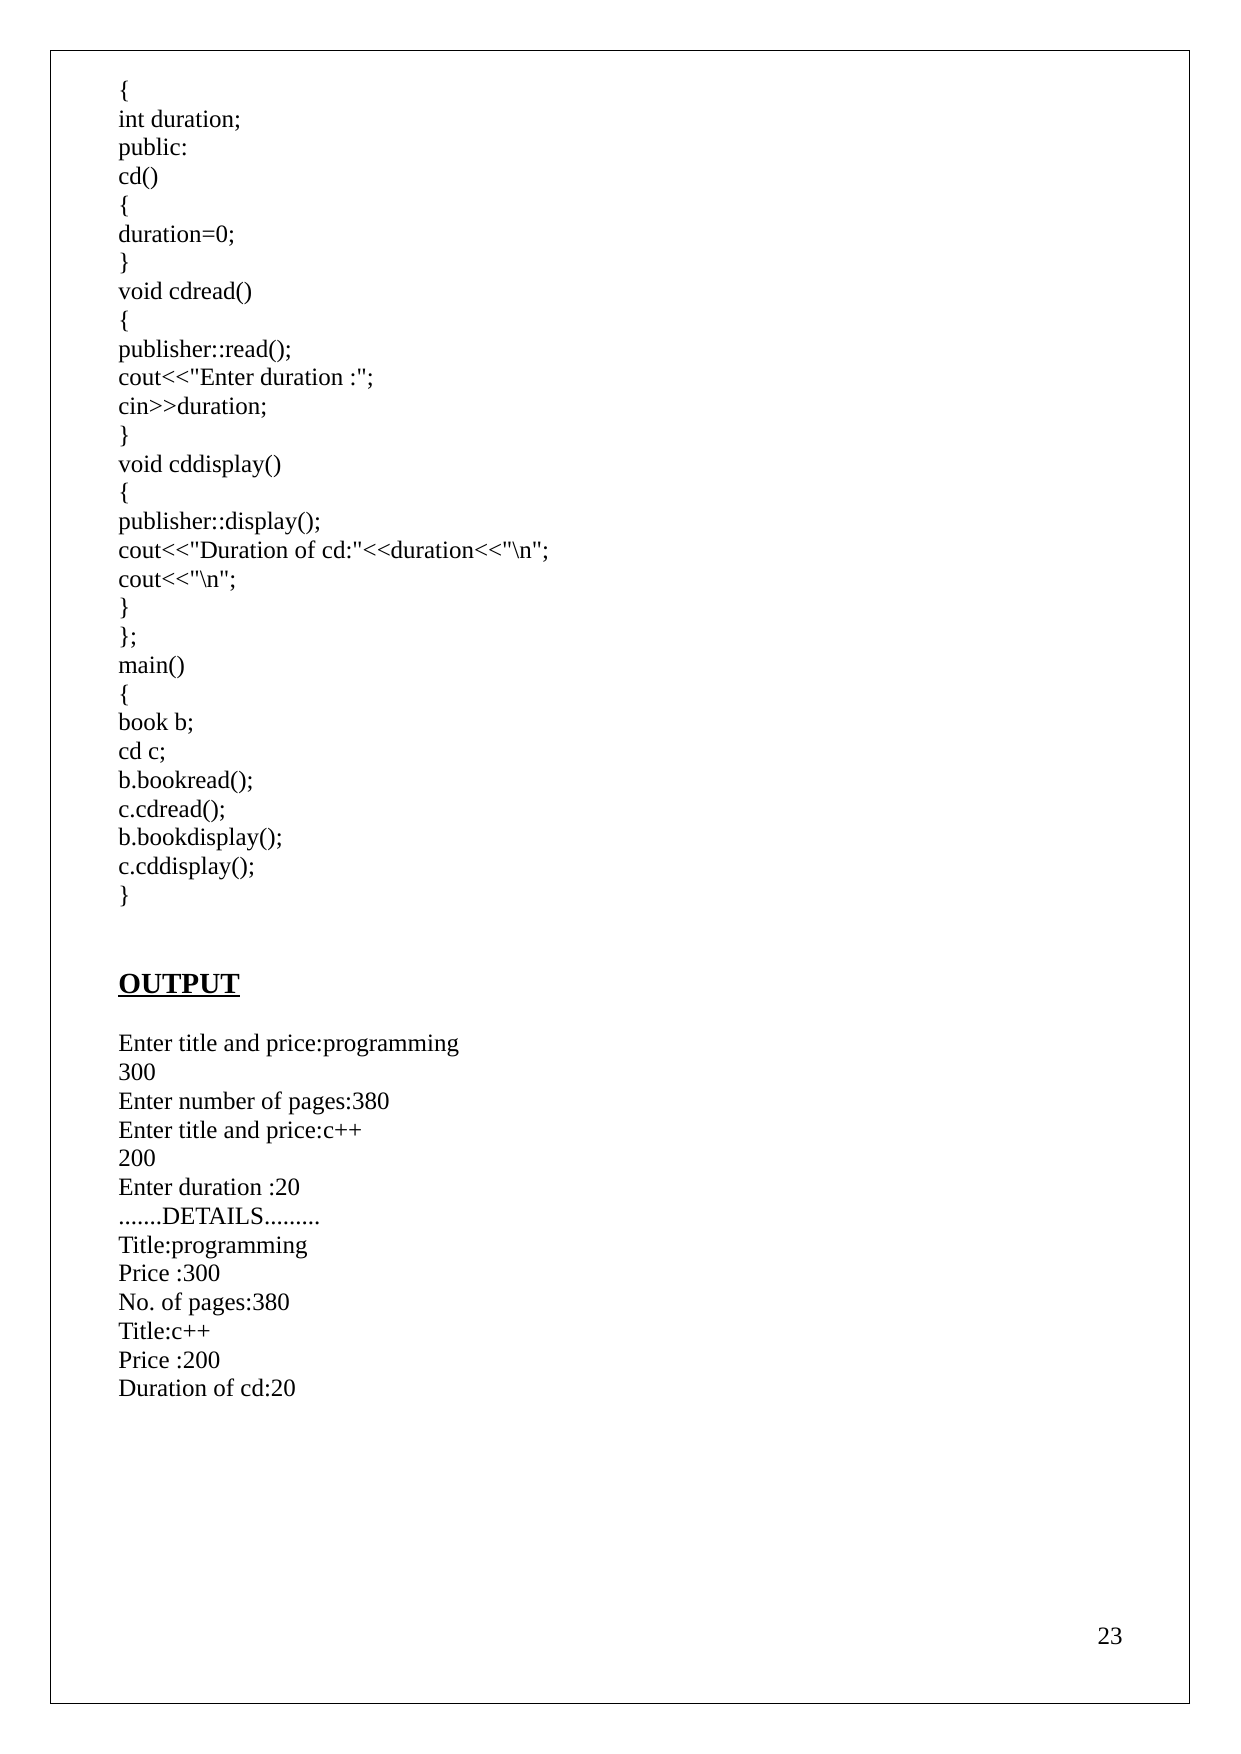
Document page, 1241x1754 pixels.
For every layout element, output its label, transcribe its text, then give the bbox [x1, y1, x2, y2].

text c.cdread(); [118, 794, 1122, 822]
text { [118, 477, 1122, 506]
text void cdread() [118, 276, 1122, 305]
text } [118, 880, 1122, 909]
text cin>>duration; [118, 391, 1122, 420]
text int duration; [118, 104, 1122, 132]
text Duration of cd:20 [118, 1373, 1122, 1402]
text b.bookdisplay(); [118, 822, 1122, 851]
text cd() [118, 161, 1122, 190]
text c.cddisplay(); [118, 851, 1122, 880]
text Price :200 [118, 1345, 1122, 1373]
text }; [118, 621, 1122, 650]
text book b; [118, 707, 1122, 736]
text 300 [118, 1057, 1122, 1086]
text cout<<"Enter duration :"; [118, 362, 1122, 391]
text void cddisplay() [118, 449, 1122, 477]
text } [118, 420, 1122, 449]
text } [118, 247, 1122, 276]
text Enter title and price:c++ [118, 1115, 1122, 1143]
text Enter number of pages:380 [118, 1086, 1122, 1115]
text Enter title and price:programming [118, 1028, 1122, 1057]
text publisher::read(); [118, 334, 1122, 362]
text OUTPUT [118, 966, 1122, 1000]
text cout<<"Duration of cd:"<<duration<<"\n"; [118, 535, 1122, 564]
text { [118, 190, 1122, 219]
text No. of pages:380 [118, 1287, 1122, 1316]
text Enter duration :20 [118, 1172, 1122, 1201]
text Title:c++ [118, 1316, 1122, 1345]
text duration=0; [118, 219, 1122, 247]
text } [118, 592, 1122, 621]
text Title:programming [118, 1230, 1122, 1258]
text cout<<"\n"; [118, 564, 1122, 592]
text { [118, 679, 1122, 707]
text cd c; [118, 736, 1122, 765]
text publisher::display(); [118, 506, 1122, 535]
text main() [118, 650, 1122, 679]
text 200 [118, 1143, 1122, 1172]
text public: [118, 132, 1122, 161]
text Price :300 [118, 1258, 1122, 1287]
text { [118, 305, 1122, 334]
text { [118, 75, 1122, 104]
text .......DETAILS......... [118, 1201, 1122, 1230]
text b.bookread(); [118, 765, 1122, 794]
